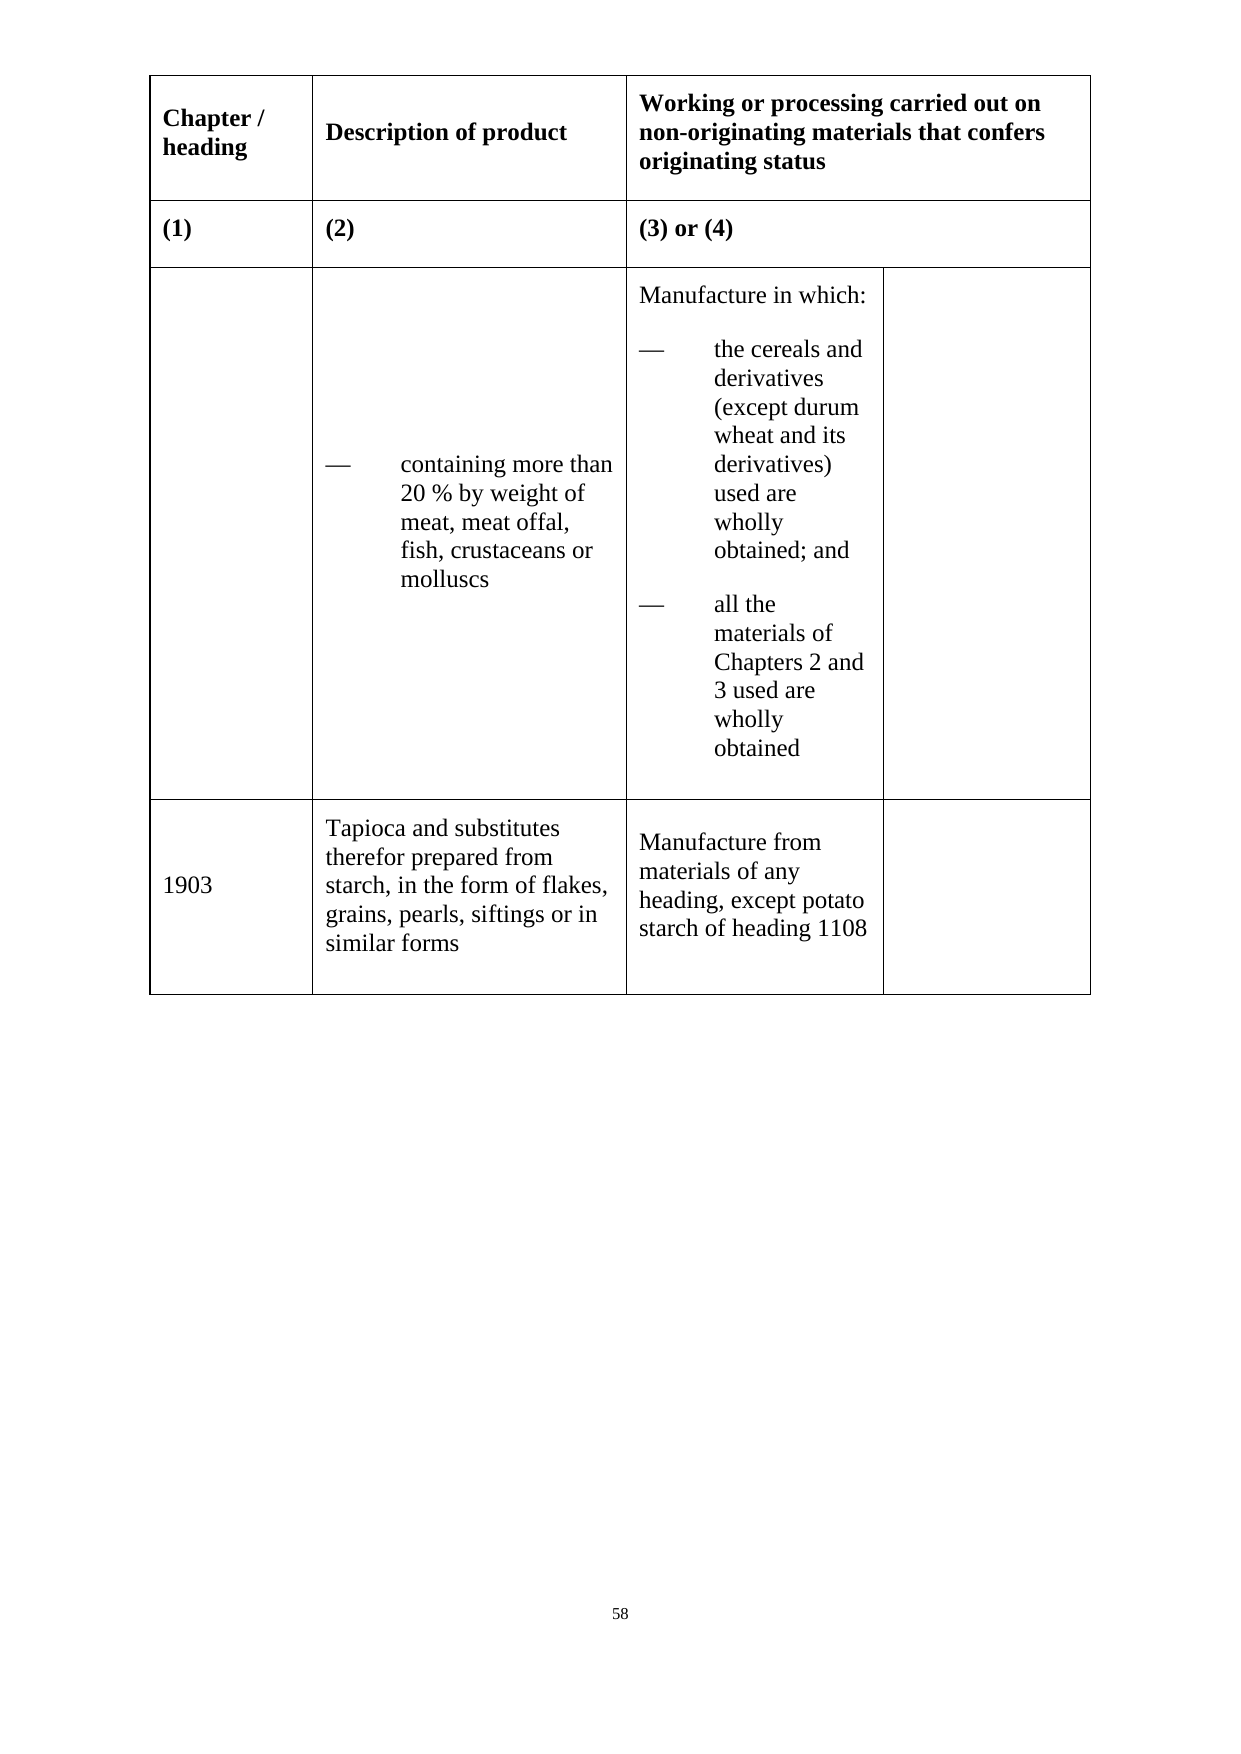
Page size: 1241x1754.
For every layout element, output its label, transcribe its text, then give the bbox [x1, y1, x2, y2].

table_cell (3) or (4) [627, 201, 1090, 267]
table_cell (1) [151, 201, 312, 267]
table_cell — containing more than 20 % by weight of meat, meat offal, fish, crustaceans or molluscs [313, 268, 626, 799]
table_cell [884, 268, 1090, 799]
table_header Chapter / heading [151, 76, 312, 200]
table_cell Tapioca and substitutes therefor prepared from starch, in the form of flakes, grains, pearls, siftings or in similar forms [313, 800, 626, 994]
table_cell (2) [313, 201, 626, 267]
table_header Description of product [313, 76, 626, 200]
table_header Working or processing carried out on non‐originating materials that confers originating status [627, 76, 1090, 200]
table_cell [884, 800, 1090, 994]
table_cell Manufacture in which: — the cereals and derivatives (except durum wheat and its derivatives) used are wholly obtained; and — all the materials of Chapters 2 and 3 used are wholly obtained [627, 268, 883, 799]
table_cell Manufacture from materials of any heading, except potato starch of heading 1108 [627, 800, 883, 994]
table_cell [151, 268, 312, 799]
table_cell 1903 [151, 800, 312, 994]
